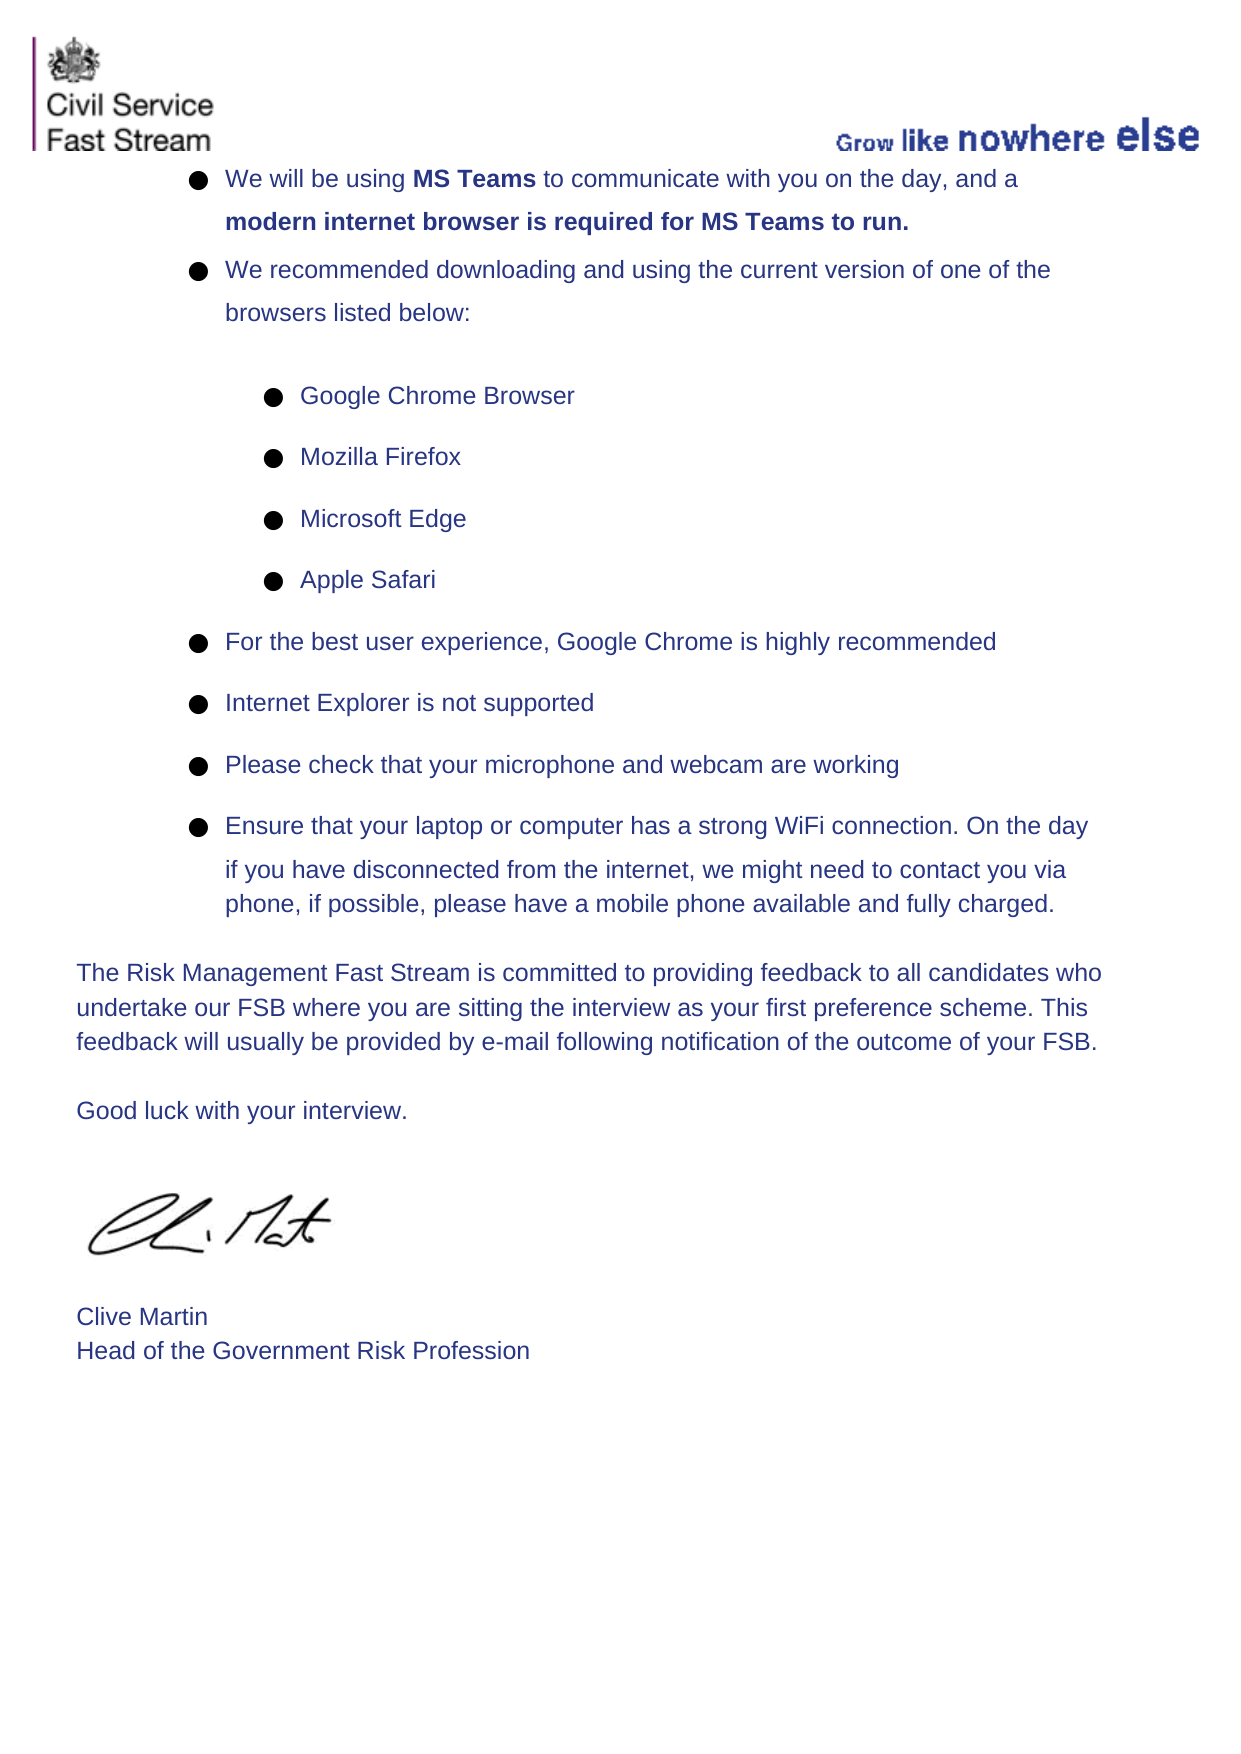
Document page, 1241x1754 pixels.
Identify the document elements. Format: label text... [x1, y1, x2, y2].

list Please check that your microphone and webcam are working [187, 736, 1090, 787]
list Microsoft Edge [262, 490, 1090, 542]
list Internet Explorer is not supported [187, 675, 1090, 726]
list Apple Safari [262, 552, 1090, 603]
text Head of the Government Risk Profession [76, 1336, 1184, 1365]
text Good luck with your interview. [76, 1096, 1184, 1125]
list Google Chrome Browser [262, 367, 1090, 419]
text The Risk Management Fast Stream is committed to providing feedback to all candidates who undertake our FSB where you are sitting the interview as your first preference scheme. This feedback will usually be provided by e-mail following notification of the outcome of your FSB. [76, 958, 1184, 1056]
list We recommended downloading and using the current version of one of the browsers listed below: [187, 241, 1090, 327]
list We will be using MS Teams to communicate with you on the day, and a modern internet browser is required for MS Teams to run. [187, 151, 1090, 236]
list For the best user experience, Google Chrome is highly recommended [187, 613, 1090, 664]
list Mozilla Firefox [262, 429, 1090, 480]
list Ensure that your laptop or computer has a strong WiFi connection. On the day if you have disconnected from the internet, we might need to contact you via phone, if possible, please have a mobile phone available and fully charged. [187, 798, 1090, 918]
text Clive Martin [76, 1302, 1184, 1331]
